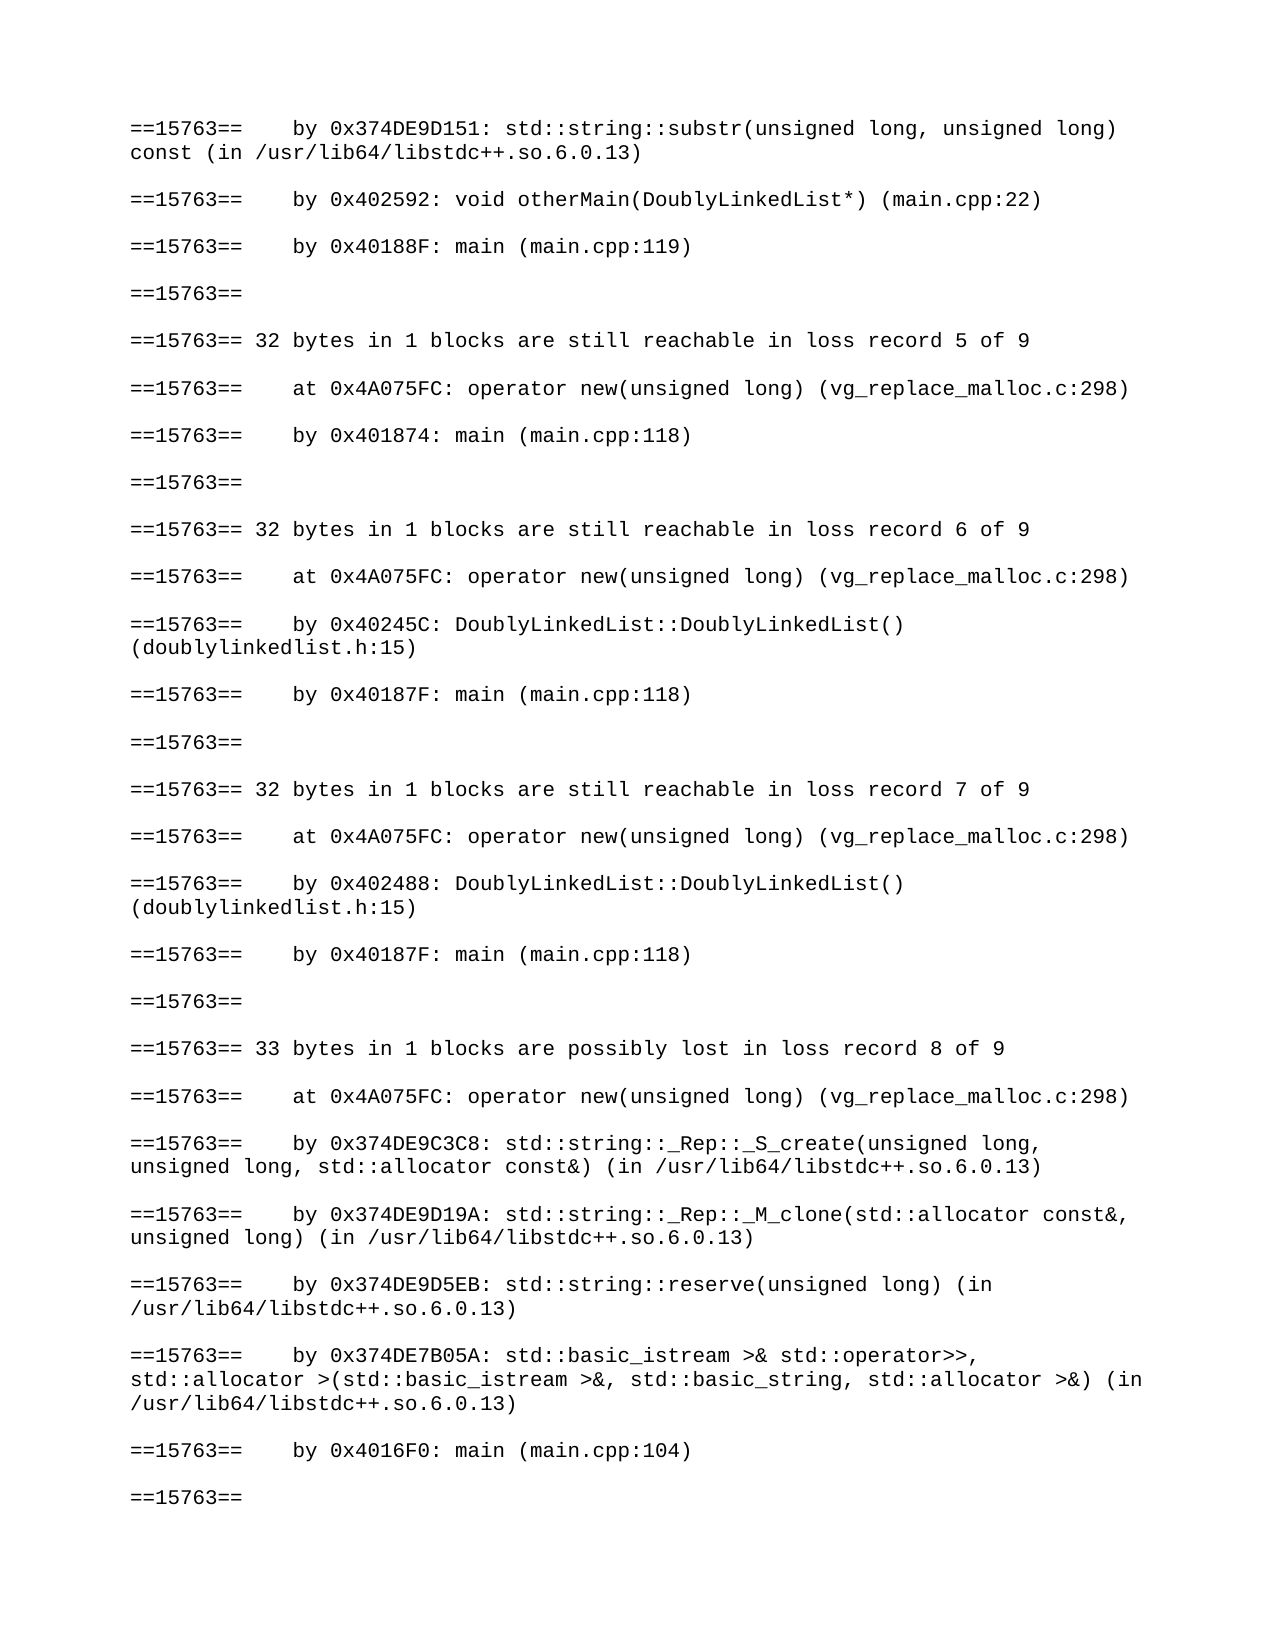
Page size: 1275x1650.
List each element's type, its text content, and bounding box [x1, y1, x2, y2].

text ==15763== [130, 1487, 1145, 1511]
text ==15763== by 0x4016F0: main (main.cpp:104) [130, 1440, 1145, 1463]
text ==15763== [130, 283, 1145, 307]
text ==15763== at 0x4A075FC: operator new(unsigned long) (vg_replace_malloc.c:298) [130, 566, 1145, 590]
text ==15763== 32 bytes in 1 blocks are still reachable in loss record 7 of 9 [130, 779, 1145, 802]
text ==15763== 33 bytes in 1 blocks are possibly lost in loss record 8 of 9 [130, 1038, 1145, 1062]
text ==15763== [130, 991, 1145, 1015]
text ==15763== by 0x402592: void otherMain(DoublyLinkedList*) (main.cpp:22) [130, 189, 1145, 213]
text ==15763== 32 bytes in 1 blocks are still reachable in loss record 5 of 9 [130, 331, 1145, 354]
text ==15763== by 0x374DE9D5EB: std::string::reserve(unsigned long) (in /usr/lib64/libstdc++.so.6.0.13) [130, 1274, 1145, 1322]
text ==15763== at 0x4A075FC: operator new(unsigned long) (vg_replace_malloc.c:298) [130, 826, 1145, 850]
text ==15763== by 0x40187F: main (main.cpp:118) [130, 684, 1145, 708]
text ==15763== [130, 732, 1145, 755]
text ==15763== by 0x40188F: main (main.cpp:119) [130, 236, 1145, 260]
text ==15763== by 0x374DE9D19A: std::string::_Rep::_M_clone(std::allocator const&, unsigned long) (in /usr/lib64/libstdc++.so.6.0.13) [130, 1204, 1145, 1251]
text ==15763== 32 bytes in 1 blocks are still reachable in loss record 6 of 9 [130, 519, 1145, 543]
text ==15763== at 0x4A075FC: operator new(unsigned long) (vg_replace_malloc.c:298) [130, 378, 1145, 401]
text ==15763== by 0x402488: DoublyLinkedList::DoublyLinkedList() (doublylinkedlist.h:15) [130, 873, 1145, 921]
text ==15763== at 0x4A075FC: operator new(unsigned long) (vg_replace_malloc.c:298) [130, 1086, 1145, 1109]
text ==15763== by 0x374DE7B05A: std::basic_istream >& std::operator>>, std::allocator >(std::basic_istream >&, std::basic_string, std::allocator >&) (in /usr/lib64/libstdc++.so.6.0.13) [130, 1345, 1145, 1416]
text ==15763== by 0x40245C: DoublyLinkedList::DoublyLinkedList() (doublylinkedlist.h:15) [130, 614, 1145, 661]
text ==15763== [130, 472, 1145, 496]
text ==15763== by 0x374DE9C3C8: std::string::_Rep::_S_create(unsigned long, unsigned long, std::allocator const&) (in /usr/lib64/libstdc++.so.6.0.13) [130, 1133, 1145, 1180]
text ==15763== by 0x40187F: main (main.cpp:118) [130, 944, 1145, 968]
text ==15763== by 0x374DE9D151: std::string::substr(unsigned long, unsigned long) const (in /usr/lib64/libstdc++.so.6.0.13) [130, 118, 1145, 165]
text ==15763== by 0x401874: main (main.cpp:118) [130, 425, 1145, 448]
